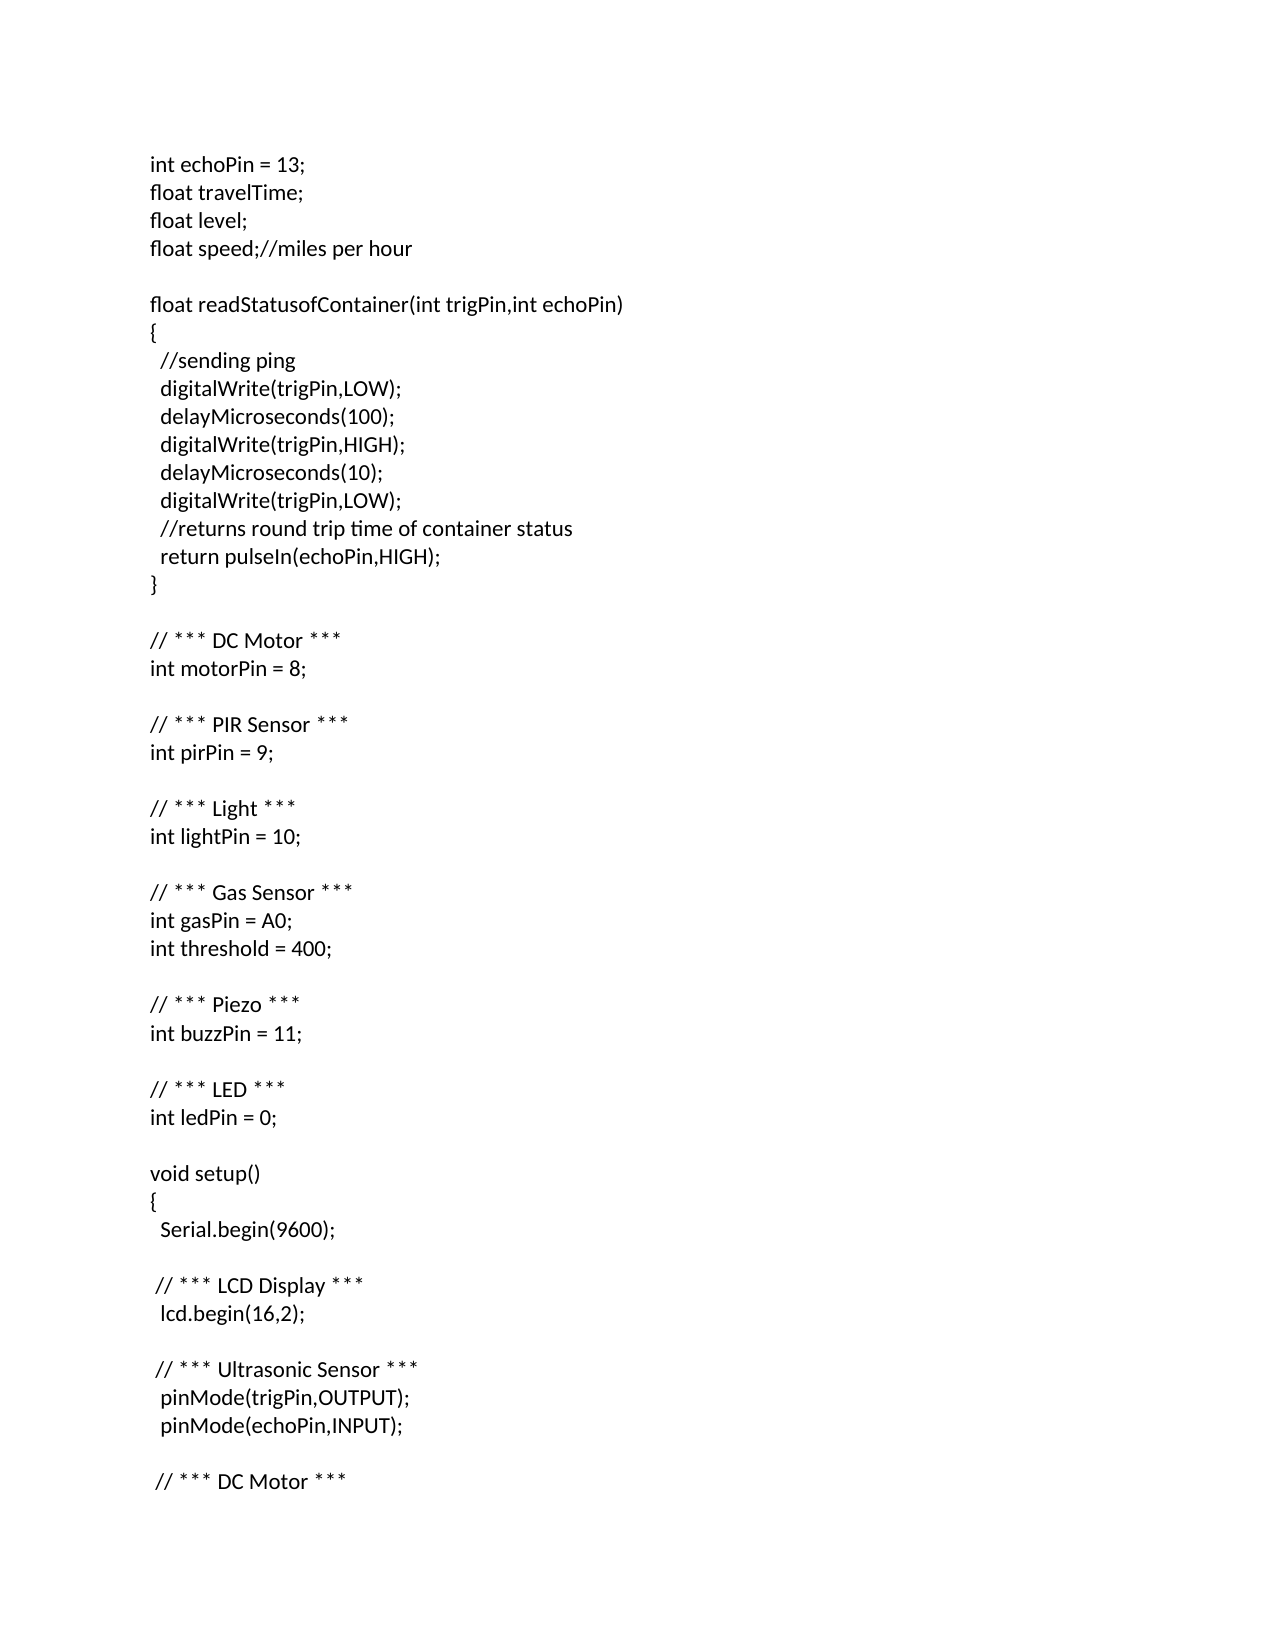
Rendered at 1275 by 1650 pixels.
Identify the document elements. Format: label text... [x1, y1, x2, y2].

text delayMicroseconds(100); [150, 402, 1125, 430]
text // *** LED *** [150, 1075, 1125, 1103]
text Serial.begin(9600); [150, 1215, 1125, 1243]
text pinMode(trigPin,OUTPUT); [150, 1383, 1125, 1411]
text delayMicroseconds(10); [150, 458, 1125, 486]
text { [150, 1187, 1125, 1215]
text // *** DC Motor *** [150, 1467, 1125, 1495]
text int threshold = 400; [150, 934, 1125, 963]
text // *** Gas Sensor *** [150, 878, 1125, 907]
text digitalWrite(trigPin,LOW); [150, 374, 1125, 402]
text int lightPin = 10; [150, 822, 1125, 851]
text float level; [150, 206, 1125, 234]
text pinMode(echoPin,INPUT); [150, 1411, 1125, 1439]
text return pulseIn(echoPin,HIGH); [150, 542, 1125, 570]
text //sending ping [150, 346, 1125, 374]
text float readStatusofContainer(int trigPin,int echoPin) [150, 290, 1125, 318]
text // *** Ultrasonic Sensor *** [150, 1355, 1125, 1383]
text lcd.begin(16,2); [150, 1299, 1125, 1327]
text // *** Light *** [150, 794, 1125, 822]
text //returns round trip time of container status [150, 514, 1125, 542]
text // *** Piezo *** [150, 991, 1125, 1019]
text int buzzPin = 11; [150, 1019, 1125, 1047]
text digitalWrite(trigPin,HIGH); [150, 430, 1125, 458]
text float speed;//miles per hour [150, 234, 1125, 262]
text void setup() [150, 1159, 1125, 1187]
text // *** PIR Sensor *** [150, 710, 1125, 738]
text // *** DC Motor *** [150, 626, 1125, 654]
text int echoPin = 13; [150, 150, 1125, 178]
text { [150, 318, 1125, 346]
text int ledPin = 0; [150, 1103, 1125, 1131]
text int gasPin = A0; [150, 907, 1125, 934]
text digitalWrite(trigPin,LOW); [150, 486, 1125, 514]
text int motorPin = 8; [150, 654, 1125, 682]
text float travelTime; [150, 178, 1125, 206]
text // *** LCD Display *** [150, 1271, 1125, 1299]
text int pirPin = 9; [150, 738, 1125, 766]
text } [150, 570, 1125, 598]
